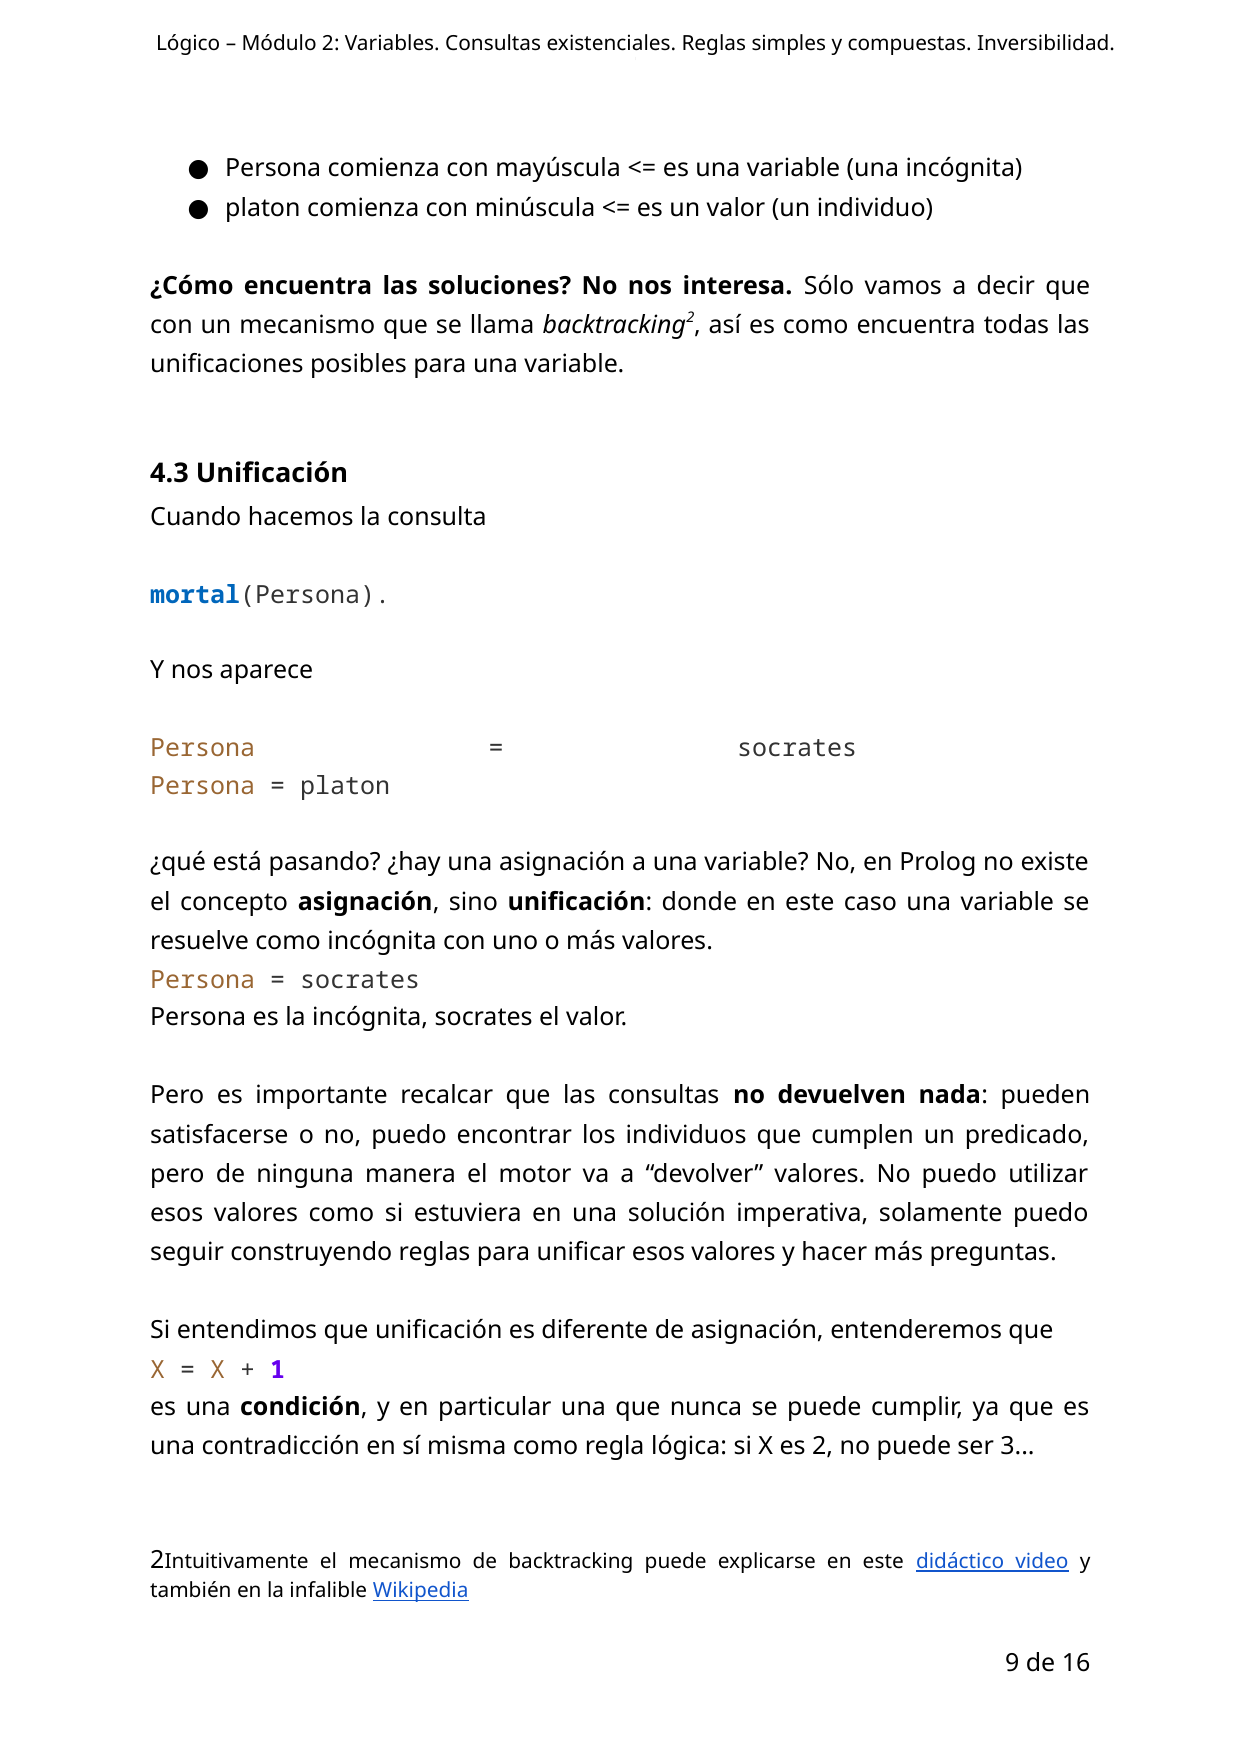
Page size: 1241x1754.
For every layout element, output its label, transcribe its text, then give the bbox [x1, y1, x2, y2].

text es una condición, y en particular una que nunca se puede cumplir, ya que es una contradicción en sí misma como regla lógica: si X es 2, no puede ser 3... [150, 1389, 1090, 1462]
text Persona = socrates Persona = platon [150, 730, 1090, 801]
text mortal(Persona). [150, 577, 1090, 611]
list platon comienza con minúscula <= es un valor (un individuo) [187, 189, 1090, 223]
text ¿Cómo encuentra las soluciones? No nos interesa. Sólo vamos a decir que con un mecanismo que se llama backtracking, así es como encuentra todas las unificaciones posibles para una variable. [150, 267, 1090, 380]
list Persona comienza con mayúscula <= es una variable (una incógnita) [187, 150, 1090, 184]
text Pero es importante recalcar que las consultas no devuelven nada: pueden satisfacerse o no, puedo encontrar los individuos que cumplen un predicado, pero de ninguna manera el motor va a “devolver” valores. No puedo utilizar esos valores como si estuviera en una solución imperativa, solamente puedo seguir construyendo reglas para unificar esos valores y hacer más preguntas. [150, 1077, 1090, 1268]
text Persona = socrates [150, 961, 1090, 996]
text Intuitivamente el mecanismo de backtracking puede explicarse en este didáctico video y también en la infalible Wikipedia [150, 1541, 1090, 1604]
text Persona es la incógnita, socrates el valor. [150, 999, 1090, 1033]
text ¿qué está pasando? ¿hay una asignación a una variable? No, en Prolog no existe el concepto asignación, sino unificación: donde en este caso una variable se resuelve como incógnita con uno o más valores. [150, 844, 1090, 956]
text Cuando hacemos la consulta [150, 498, 1090, 533]
text X = X + 1 [150, 1351, 1090, 1385]
text Si entendimos que unificación es diferente de asignación, entenderemos que [150, 1312, 1090, 1346]
text Y nos aparece [150, 652, 1090, 686]
subtitle 4.3 Unificación [150, 453, 1090, 490]
